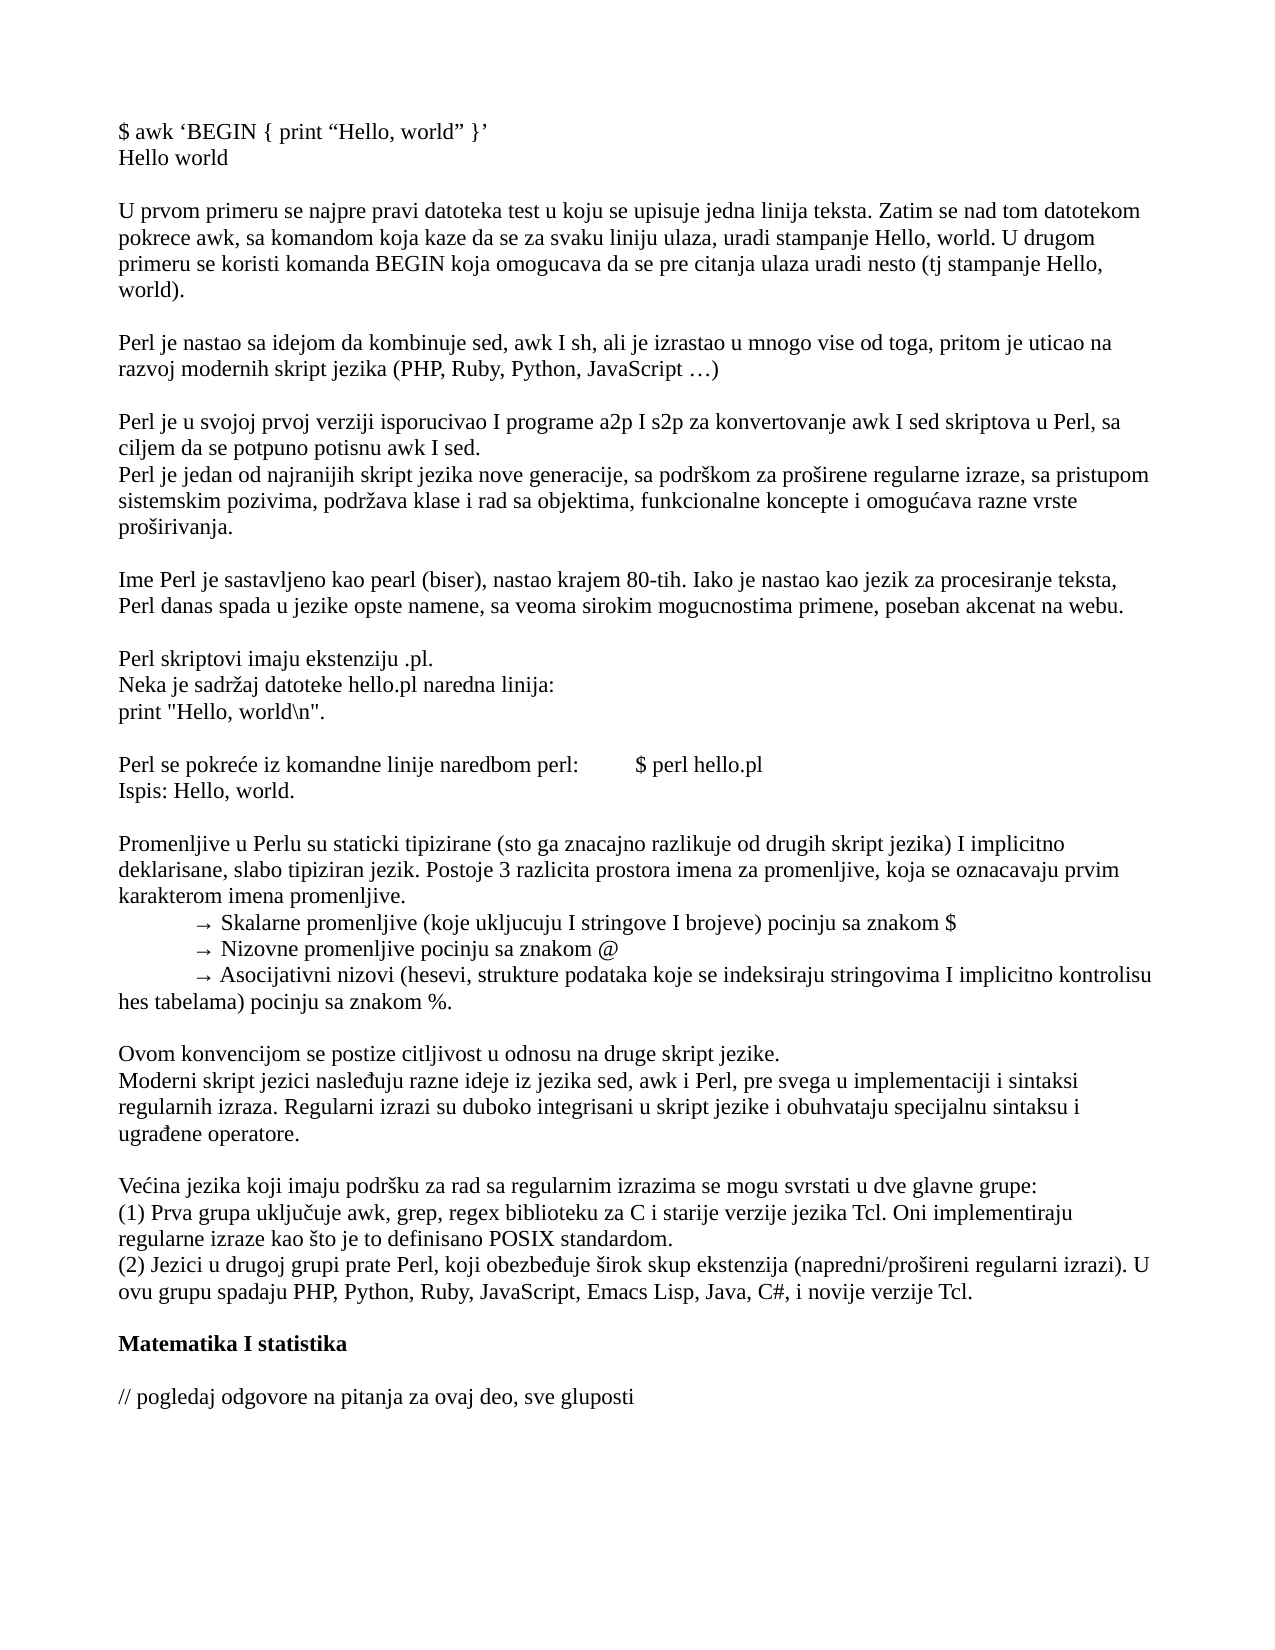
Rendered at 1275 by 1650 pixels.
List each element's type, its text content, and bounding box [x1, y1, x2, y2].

text → Nizovne promenljive pocinju sa znakom @ [118, 935, 1157, 961]
text Promenljive u Perlu su staticki tipizirane (sto ga znacajno razlikuje od drugih skript jezika) I implicitno deklarisane, slabo tipiziran jezik. Postoje 3 razlicita prostora imena za promenljive, koja se oznacavaju prvim karakterom imena promenljive. [118, 830, 1157, 909]
text Većina jezika koji imaju podršku za rad sa regularnim izrazima se mogu svrstati u dve glavne grupe: [118, 1172, 1157, 1199]
text U prvom primeru se najpre pravi datoteka test u koju se upisuje jedna linija teksta. Zatim se nad tom datotekom pokrece awk, sa komandom koja kaze da se za svaku liniju ulaza, uradi stampanje Hello, world. U drugom primeru se koristi komanda BEGIN koja omogucava da se pre citanja ulaza uradi nesto (tj stampanje Hello, world). [118, 197, 1157, 303]
text // pogledaj odgovore na pitanja za ovaj deo, sve gluposti [118, 1383, 1157, 1409]
text Matematika I statistika [118, 1330, 1157, 1357]
text Perl je nastao sa idejom da kombinuje sed, awk I sh, ali je izrastao u mnogo vise od toga, pritom je uticao na razvoj modernih skript jezika (PHP, Ruby, Python, JavaScript …) [118, 329, 1157, 382]
text Perl je u svojoj prvoj verziji isporucivao I programe a2p I s2p za konvertovanje awk I sed skriptova u Perl, sa ciljem da se potpuno potisnu awk I sed. [118, 408, 1157, 461]
text → Skalarne promenljive (koje ukljucuju I stringove I brojeve) pocinju sa znakom $ [118, 909, 1157, 935]
text (2) Jezici u drugoj grupi prate Perl, koji obezbeđuje širok skup ekstenzija (napredni/prošireni regularni izrazi). U ovu grupu spadaju PHP, Python, Ruby, JavaScript, Emacs Lisp, Java, C#, i novije verzije Tcl. [118, 1251, 1157, 1304]
text Ime Perl je sastavljeno kao pearl (biser), nastao krajem 80-tih. Iako je nastao kao jezik za procesiranje teksta, Perl danas spada u jezike opste namene, sa veoma sirokim mogucnostima primene, poseban akcenat na webu. [118, 566, 1157, 619]
text Ispis: Hello, world. [118, 777, 1157, 803]
text Perl se pokreće iz komandne linije naredbom perl: $ perl hello.pl [118, 751, 1157, 777]
text → Asocijativni nizovi (hesevi, strukture podataka koje se indeksiraju stringovima I implicitno kontrolisu hes tabelama) pocinju sa znakom %. [118, 961, 1157, 1014]
text Perl je jedan od najranijih skript jezika nove generacije, sa podrškom za proširene regularne izraze, sa pristupom sistemskim pozivima, podržava klase i rad sa objektima, funkcionalne koncepte i omogućava razne vrste proširivanja. [118, 461, 1157, 540]
text Neka je sadržaj datoteke hello.pl naredna linija: [118, 672, 1157, 698]
text Perl skriptovi imaju ekstenziju .pl. [118, 645, 1157, 672]
text $ awk ‘BEGIN { print “Hello, world” }’ [118, 118, 1157, 144]
text (1) Prva grupa uključuje awk, grep, regex biblioteku za C i starije verzije jezika Tcl. Oni implementiraju regularne izraze kao što je to definisano POSIX standardom. [118, 1199, 1157, 1251]
text print "Hello, world\n". [118, 698, 1157, 724]
text Hello world [118, 144, 1157, 171]
text Ovom konvencijom se postize citljivost u odnosu na druge skript jezike. [118, 1041, 1157, 1067]
text Moderni skript jezici nasleđuju razne ideje iz jezika sed, awk i Perl, pre svega u implementaciji i sintaksi regularnih izraza. Regularni izrazi su duboko integrisani u skript jezike i obuhvataju specijalnu sintaksu i ugrađene operatore. [118, 1067, 1157, 1146]
